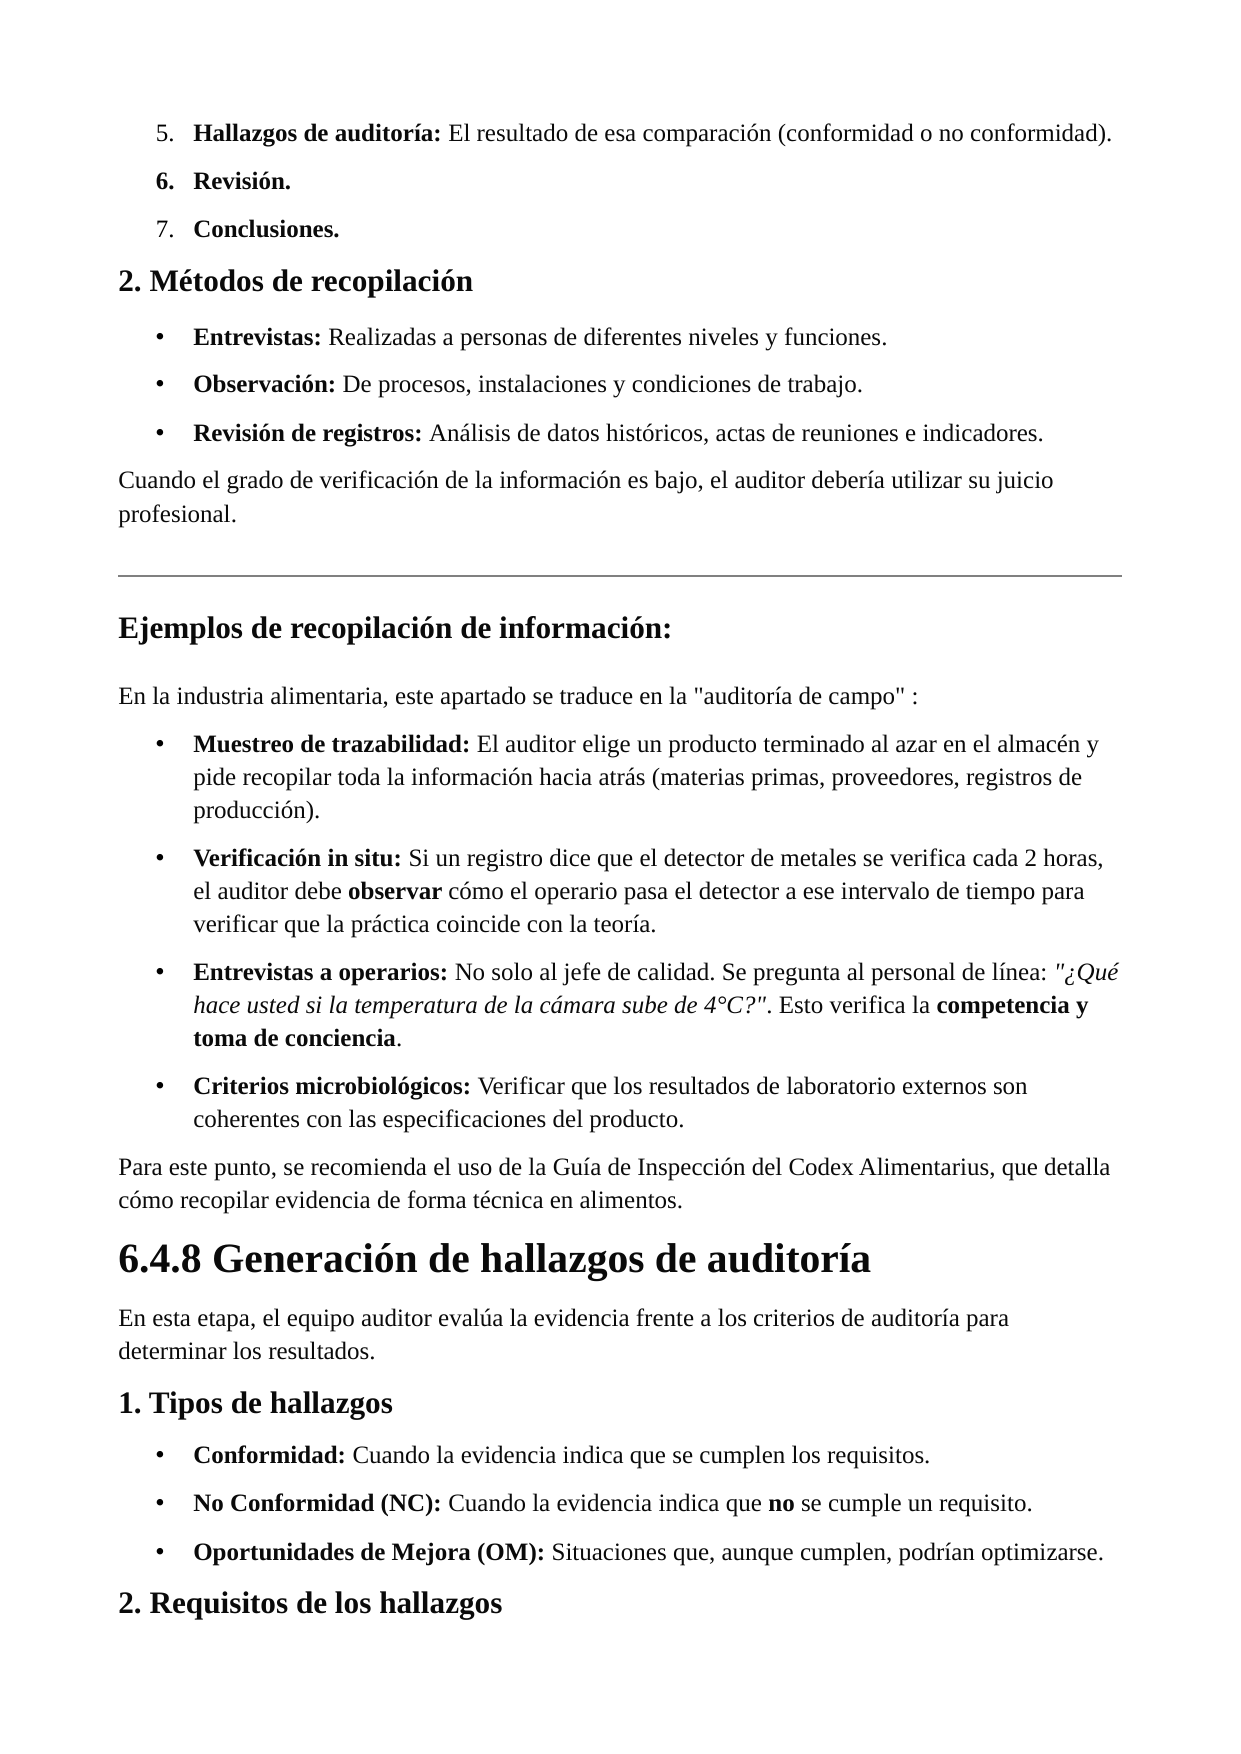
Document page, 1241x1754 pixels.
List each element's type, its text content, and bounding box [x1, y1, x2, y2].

list Observación: De procesos, instalaciones y condiciones de trabajo. [156, 369, 1122, 398]
text Cuando el grado de verificación de la información es bajo, el auditor debería utilizar su juicio profesional. [118, 466, 1122, 527]
text Para este punto, se recomienda el uso de la Guía de Inspección del Codex Alimentarius, que detalla cómo recopilar evidencia de forma técnica en alimentos. [118, 1152, 1122, 1214]
list Oportunidades de Mejora (OM): Situaciones que, aunque cumplen, podrían optimizarse. [156, 1537, 1122, 1565]
list Criterios microbiológicos: Verificar que los resultados de laboratorio externos son coherentes con las especificaciones del producto. [156, 1071, 1122, 1133]
list Conformidad: Cuando la evidencia indica que se cumplen los requisitos. [156, 1441, 1122, 1469]
list Verificación in situ: Si un registro dice que el detector de metales se verifica cada 2 horas, el auditor debe observar cómo el operario pasa el detector a ese intervalo de tiempo para verificar que la práctica coincide con la teoría. [156, 843, 1122, 938]
list Entrevistas: Realizadas a personas de diferentes niveles y funciones. [156, 322, 1122, 350]
list Revisión de registros: Análisis de datos históricos, actas de reuniones e indicadores. [156, 418, 1122, 446]
text En esta etapa, el equipo auditor evalúa la evidencia frente a los criterios de auditoría para determinar los resultados. [118, 1303, 1122, 1365]
list Revisión. [156, 166, 1122, 195]
text En la industria alimentaria, este apartado se traduce en la "auditoría de campo" : [118, 681, 1122, 709]
text 1. Tipos de hallazgos [118, 1384, 1122, 1420]
list Muestreo de trazabilidad: El auditor elige un producto terminado al azar en el almacén y pide recopilar toda la información hacia atrás (materias primas, proveedores, registros de producción). [156, 729, 1122, 824]
list Hallazgos de auditoría: El resultado de esa comparación (conformidad o no conformidad). [156, 118, 1122, 147]
text 6.4.8 Generación de hallazgos de auditoría [118, 1233, 1122, 1281]
list Conclusiones. [156, 214, 1122, 243]
list No Conformidad (NC): Cuando la evidencia indica que no se cumple un requisito. [156, 1488, 1122, 1517]
list Entrevistas a operarios: No solo al jefe de calidad. Se pregunta al personal de línea: "¿Qué hace usted si la temperatura de la cámara sube de 4°C?". Esto verifica la competencia y toma de conciencia. [156, 957, 1122, 1052]
text 2. Métodos de recopilación [118, 262, 1122, 298]
text 2. Requisitos de los hallazgos [118, 1584, 1122, 1621]
text Ejemplos de recopilación de información: [118, 609, 1122, 646]
